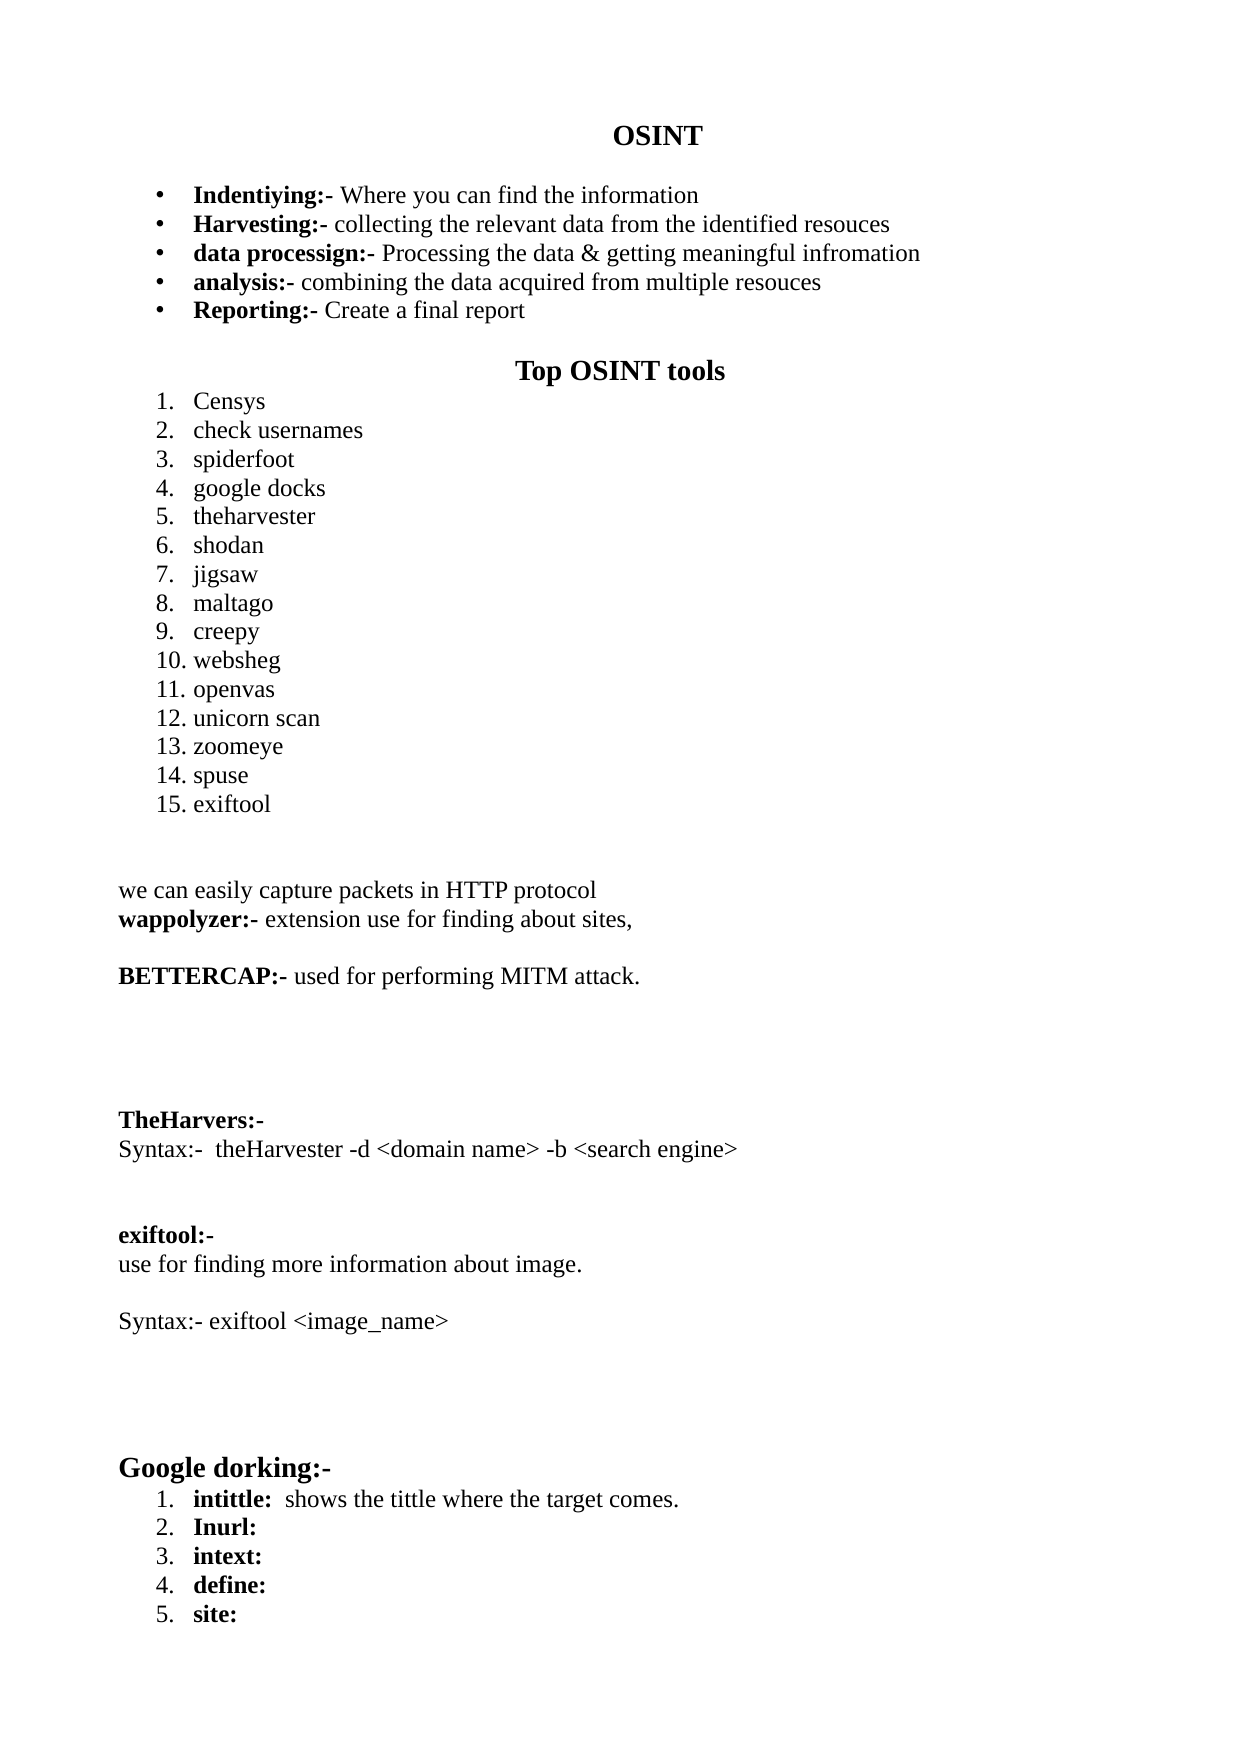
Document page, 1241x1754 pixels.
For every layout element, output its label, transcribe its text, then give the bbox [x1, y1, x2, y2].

text we can easily capture packets in HTTP protocol [118, 875, 1122, 904]
list Reporting:- Create a final report [156, 295, 1122, 324]
text BETTERCAP:- used for performing MITM attack. [118, 961, 1122, 990]
list data processign:- Processing the data & getting meaningful infromation [156, 238, 1122, 267]
list Inurl: [156, 1512, 1122, 1541]
text Google dorking:- [118, 1450, 1122, 1484]
list websheg [156, 645, 1122, 674]
list jigsaw [156, 559, 1122, 588]
list intext: [156, 1541, 1122, 1570]
list unicorn scan [156, 703, 1122, 731]
text exiftool:- [118, 1220, 1122, 1249]
list Censys [156, 386, 1122, 415]
list Indentiying:- Where you can find the information [156, 180, 1122, 209]
list spuse [156, 760, 1122, 789]
text wappolyzer:- extension use for finding about sites, [118, 904, 1122, 933]
list define: [156, 1570, 1122, 1599]
list analysis:- combining the data acquired from multiple resouces [156, 267, 1122, 295]
list OSINT [156, 118, 1122, 152]
list Harvesting:- collecting the relevant data from the identified resouces [156, 209, 1122, 238]
text Top OSINT tools [118, 353, 1122, 386]
list google docks [156, 473, 1122, 501]
text use for finding more information about image. [118, 1249, 1122, 1278]
list shodan [156, 530, 1122, 559]
list zoomeye [156, 731, 1122, 760]
list theharvester [156, 501, 1122, 530]
text Syntax:- theHarvester -d <domain name> -b <search engine> [118, 1134, 1122, 1163]
list intittle: shows the tittle where the target comes. [156, 1484, 1122, 1512]
list spiderfoot [156, 444, 1122, 473]
text TheHarvers:- [118, 1105, 1122, 1134]
list openvas [156, 674, 1122, 703]
list exiftool [156, 789, 1122, 818]
text Syntax:- exiftool <image_name> [118, 1306, 1122, 1335]
list site: [156, 1599, 1122, 1627]
list maltago [156, 588, 1122, 616]
list check usernames [156, 415, 1122, 444]
list creepy [156, 616, 1122, 645]
